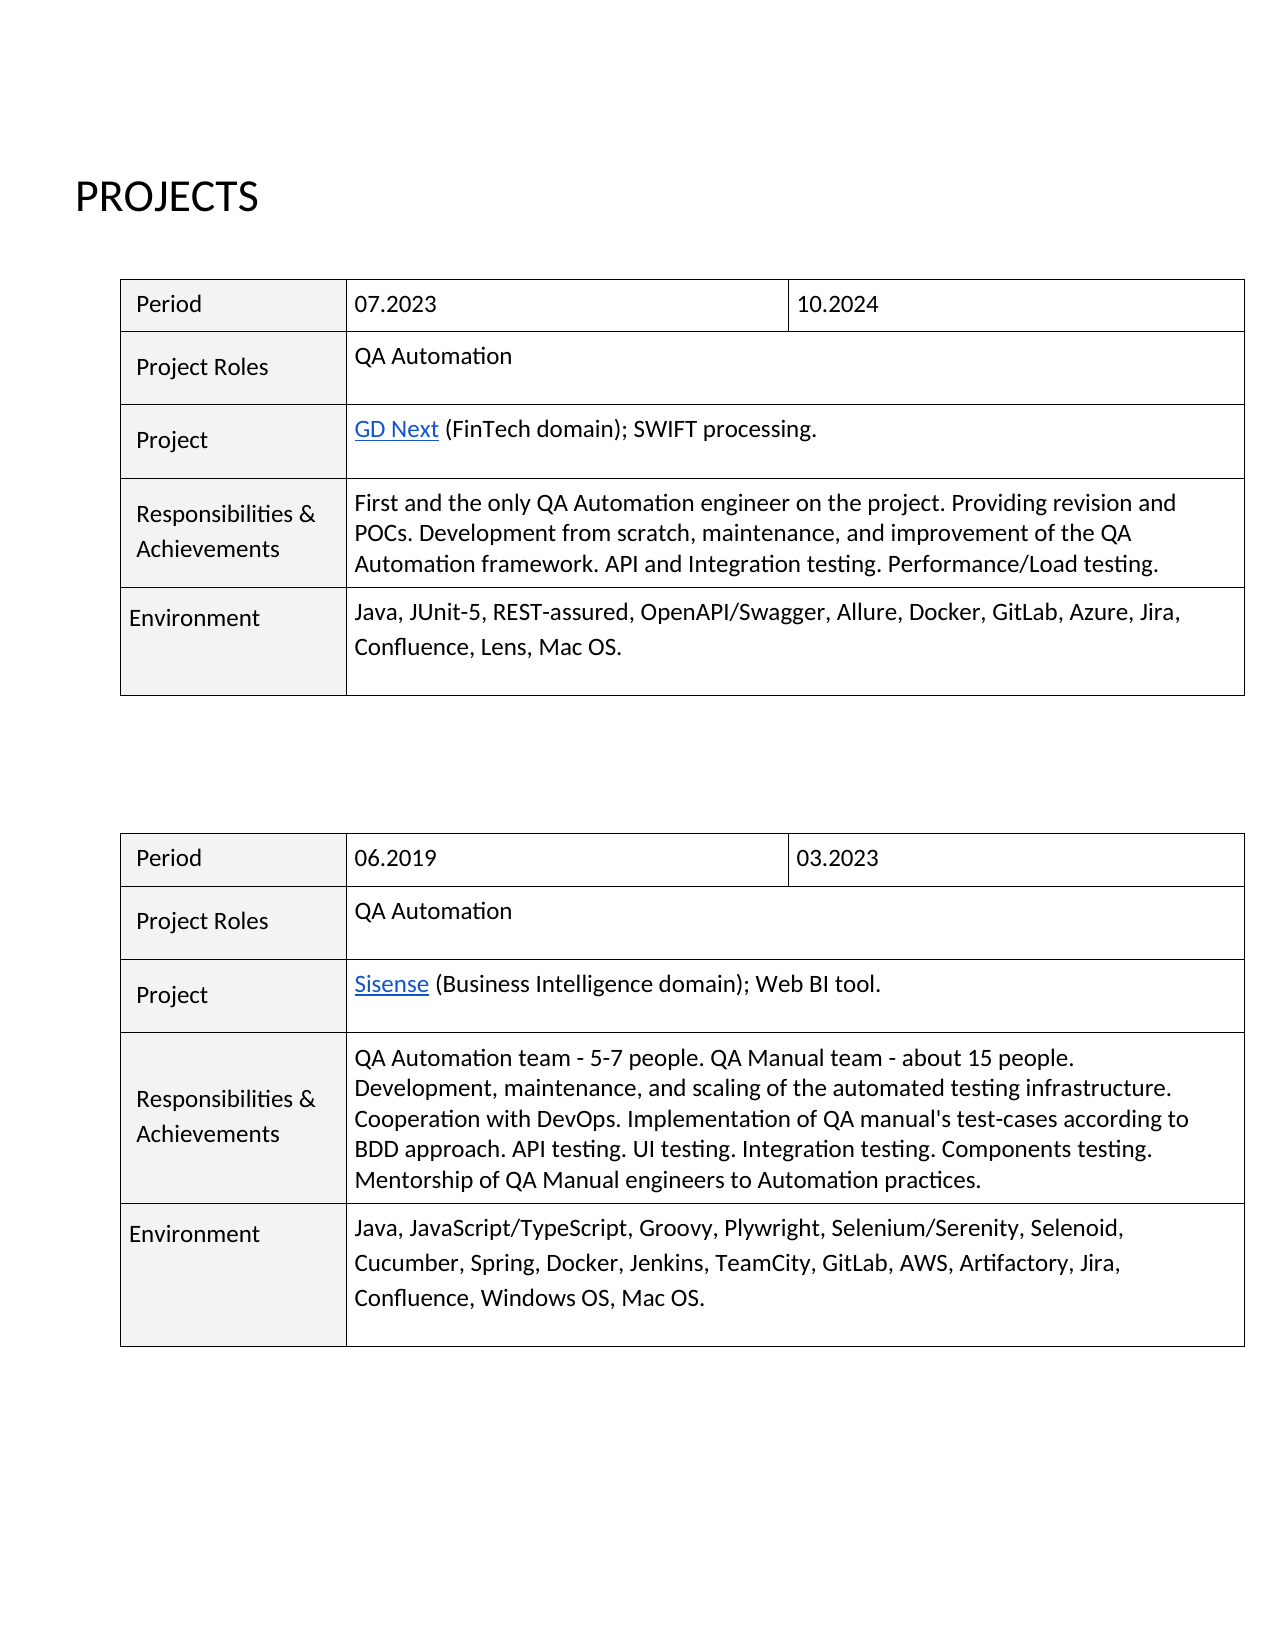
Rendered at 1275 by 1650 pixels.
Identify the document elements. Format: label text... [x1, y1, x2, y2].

table_cell Project [121, 405, 346, 478]
table_cell Responsibilities & Achievements [121, 1033, 346, 1203]
table_header Period [121, 834, 346, 886]
table_cell QA Automation [347, 887, 1244, 959]
table_cell Responsibilities & Achievements [121, 479, 346, 587]
table_cell Java, JavaScript/TypeScript, Groovy, Plywright, Selenium/Serenity, Selenoid, Cucumber, Spring, Docker, Jenkins, TeamCity, GitLab, AWS, Artifactory, Jira, Confluence, Windows OS, Mac OS. [347, 1204, 1244, 1346]
subtitle projects [75, 167, 1200, 222]
table_cell Project [121, 960, 346, 1032]
table_cell GD Next (FinTech domain); SWIFT processing. [347, 405, 1244, 478]
table_header 03.2023 [789, 834, 1244, 886]
table_cell Project Roles [121, 887, 346, 959]
table_cell Environment [121, 588, 346, 695]
table_cell First and the only QA Automation engineer on the project. Providing revision and POCs. Development from scratch, maintenance, and improvement of the QA Automation framework. API and Integration testing. Performance/Load testing. [347, 479, 1244, 587]
table_header 07.2023 [347, 280, 788, 331]
table_header 06.2019 [347, 834, 788, 886]
table_header Period [121, 280, 346, 331]
table_cell Environment [121, 1204, 346, 1346]
table_cell QA Automation team - 5-7 people. QA Manual team - about 15 people. Development, maintenance, and scaling of the automated testing infrastructure. Cooperation with DevOps. Implementation of QA manual's test-cases according to BDD approach. API testing. UI testing. Integration testing. Components testing. Mentorship of QA Manual engineers to Automation practices. [347, 1033, 1244, 1203]
table_cell Java, JUnit-5, REST-assured, OpenAPI/Swagger, Allure, Docker, GitLab, Azure, Jira, Confluence, Lens, Mac OS. [347, 588, 1244, 695]
table_header 10.2024 [789, 280, 1244, 331]
table_cell Project Roles [121, 332, 346, 404]
table_cell QA Automation [347, 332, 1244, 404]
table_cell Sisense (Business Intelligence domain); Web BI tool. [347, 960, 1244, 1032]
